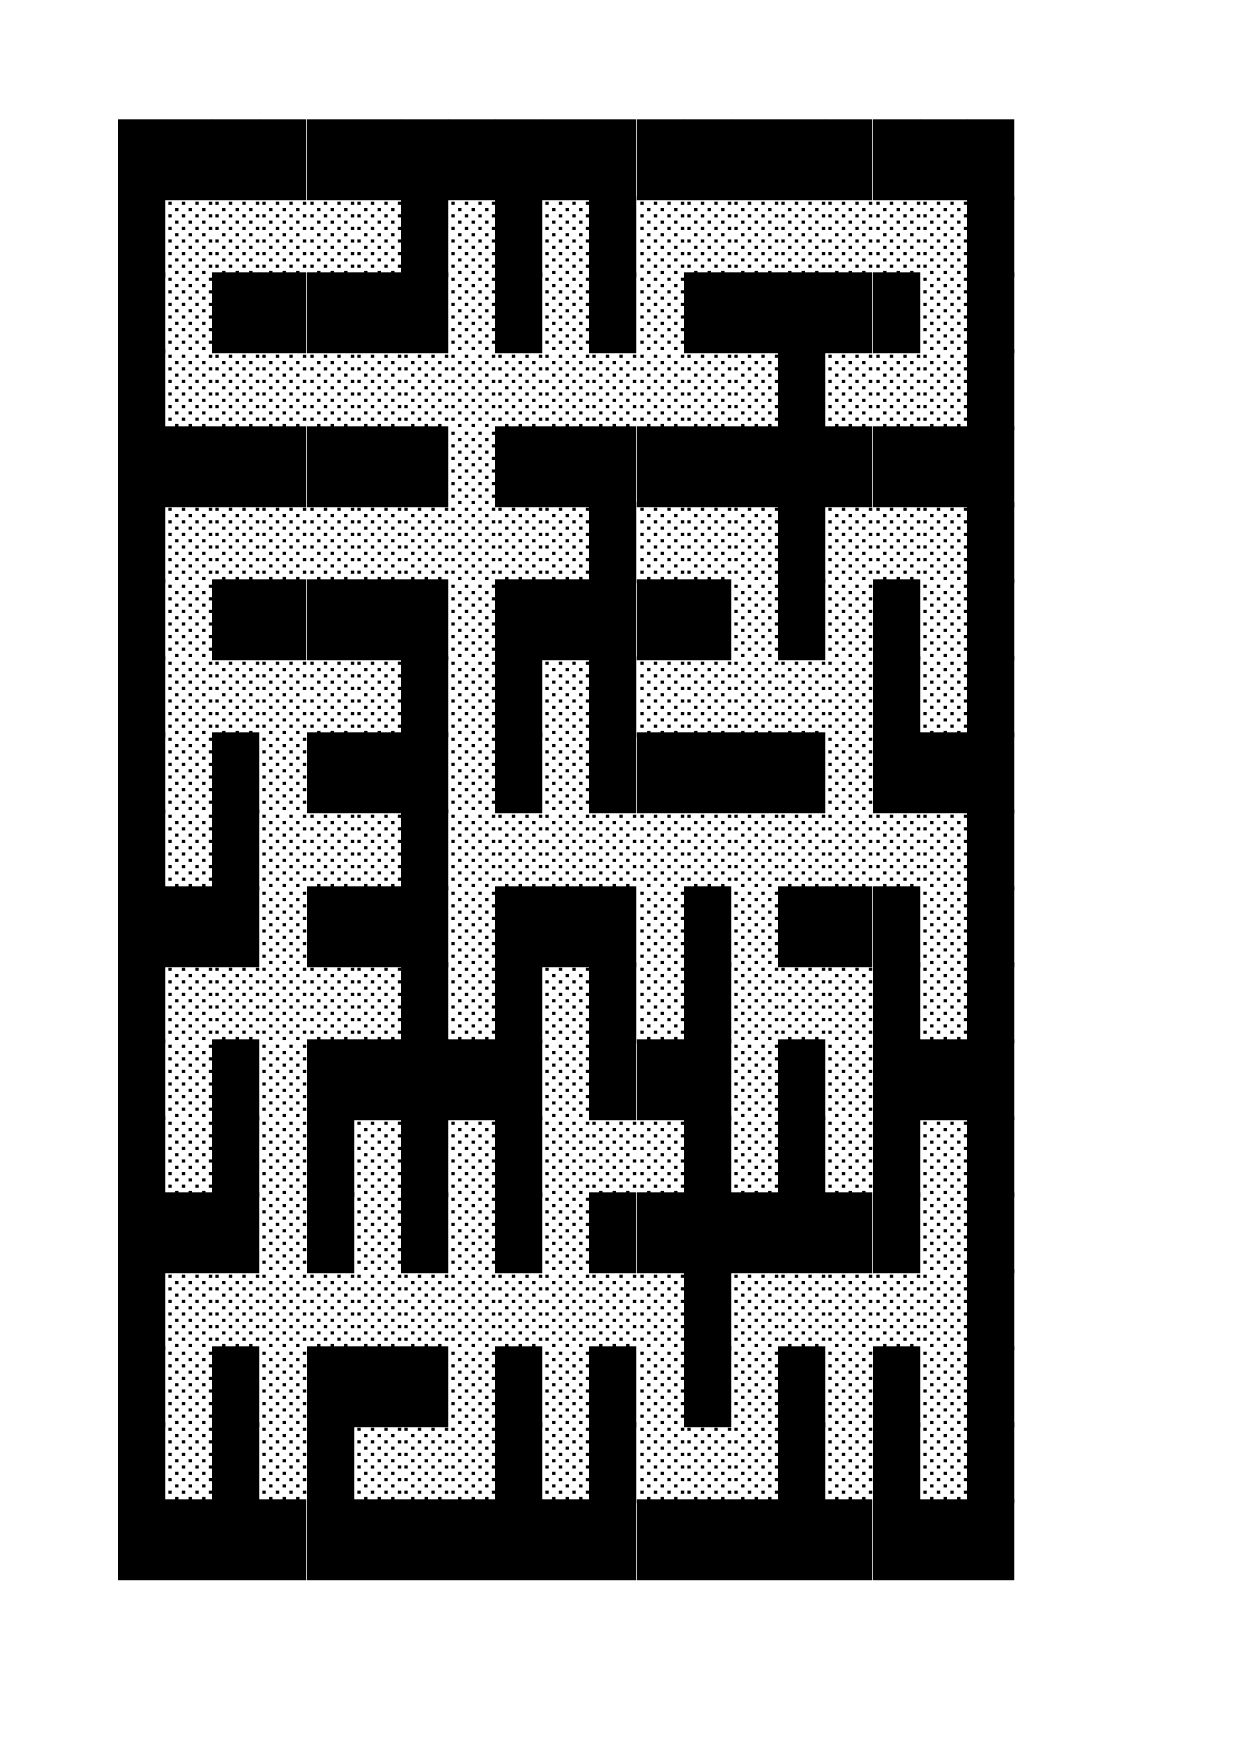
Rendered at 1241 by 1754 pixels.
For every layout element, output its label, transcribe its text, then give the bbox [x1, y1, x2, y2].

text █░░░░░█░█░█░░░░░█░█ [542, 660, 589, 731]
text █░░░░░░░░░█░░░█░░░█ [636, 501, 778, 578]
text █░█░███░█░█░█░█░█░█ [442, 1345, 505, 1421]
text █░█░█░░░█░█░░░█░█░█ [825, 1421, 873, 1498]
text █░░░░░░░░░█░░░█░░░█ [165, 501, 589, 578]
text █░░░░░█░█░█░░░░░░░█ [636, 195, 967, 271]
text █░█████░█████░█░█░█ [914, 578, 967, 655]
text █░░░░░█░█░█░█░░░█░█ [636, 961, 684, 1038]
text █░░░░░░░░░░░█░░░░░█ [731, 1268, 967, 1345]
text █░█░███░█░█████░███ [819, 731, 873, 808]
text █░█░░░█░░░░░░░░░░░█ [165, 808, 212, 885]
text █░░░░░█░█░█░░░░░█░█ [920, 655, 967, 731]
text █░░░░░█░█░█░░░░░░░█ [542, 200, 589, 271]
text █░░░░░█░█░█░░░░░█░█ [1014, 655, 1122, 731]
text █░█░█░░░█░█░░░█░█░█ [636, 1421, 778, 1498]
text █░█░███░█░█████░███ [1014, 731, 1122, 808]
text █░█░█░░░█░█░░░█░█░█ [920, 1421, 967, 1498]
text █░█████░█░█░█████░█ [636, 271, 694, 348]
text █░█░███░█░█░█░█░█░█ [253, 1345, 317, 1421]
text █░█░███░█░█░█░█░█░█ [914, 1345, 967, 1421]
text █░█░███░█░█░█░█░█░█ [1014, 1345, 1122, 1421]
text █░█░█████░███░█░███ [1014, 1038, 1122, 1115]
text ███░█░█░█░███████░█ [354, 1191, 401, 1268]
text █░█░█░░░█░█░░░█░█░█ [165, 1421, 212, 1498]
text ███░█░█░█░███████░█ [1014, 1191, 1122, 1268]
text █░█████░█░█░█████░█ [448, 271, 495, 348]
text █░░░░░█░█░█░░░░░█░█ [636, 655, 873, 731]
text █░█░█████░███░█░███ [165, 1038, 222, 1115]
text ███░█░█░█░███████░█ [259, 1191, 307, 1268]
text █░█░░░█░░░░░░░░░░░█ [448, 808, 967, 885]
text █░█░███░█░█░█░█░█░█ [165, 1345, 222, 1421]
text ███████░███████████ [442, 425, 505, 501]
text █░░░░░░░░░█░░░█░░░█ [825, 501, 967, 578]
text ███░███░███░█░███░█ [259, 885, 317, 961]
text █░█░░░█░░░░░░░░░░░█ [1014, 808, 1122, 885]
text █░█░█░█░█░░░█░█░█░█ [731, 1115, 778, 1191]
text █░█░█████░███░█░███ [542, 1038, 589, 1115]
text █░░░░░░░░░░░░░█░░░█ [825, 348, 967, 425]
text █░░░░░█░█░█░█░░░█░█ [731, 961, 873, 1038]
text █░░░░░█░█░█░█░░░█░█ [1014, 961, 1122, 1038]
text ███░███░███░█░███░█ [448, 885, 505, 961]
text █░░░░░░░░░░░█░░░░░█ [165, 1268, 684, 1345]
text █░█████░█████░█░█░█ [725, 578, 778, 655]
text █░█░█░█░█░░░█░█░█░█ [448, 1120, 495, 1191]
text ███░███░███░█░███░█ [630, 885, 694, 961]
text █░█░█░█░█░░░█░█░█░█ [259, 1115, 307, 1191]
text █░░░░░█░█░█░░░░░█░█ [165, 655, 401, 731]
text ███████████████████ [118, 118, 1122, 195]
text █░█░███░█░█████░███ [165, 731, 222, 808]
text █░█░█░░░█░█░░░█░█░█ [1014, 1421, 1122, 1498]
text █░█░█████░███░█░███ [731, 1038, 788, 1115]
text █░█░███░█░█░█░█░█░█ [731, 1345, 788, 1421]
text ███░███░███░█░███░█ [725, 885, 788, 961]
text █░░░░░█░█░█░░░░░█░█ [448, 655, 495, 731]
text █░█░█░█░█░░░█░█░█░█ [920, 1120, 967, 1191]
text █░█░█░█░█░░░█░█░█░█ [542, 1115, 684, 1191]
text █░█░█████░███░█░███ [253, 1038, 317, 1115]
text █░█████░█████░█░█░█ [1014, 578, 1122, 655]
text █░░░░░█░█░█░░░░░░░█ [165, 195, 401, 271]
text █░█░█░█░█░░░█░█░█░█ [825, 1115, 873, 1191]
text █░░░░░█░█░█░█░░░█░█ [448, 961, 495, 1038]
text █░█░███░█░█████░███ [448, 731, 495, 808]
text ███████████████████ [1014, 1498, 1122, 1575]
text █░█░█░░░█░█░░░█░█░█ [354, 1421, 495, 1498]
text █░░░░░░░░░░░█░░░░░█ [1014, 1268, 1122, 1345]
text █░█░███░█░█░█░█░█░█ [819, 1345, 883, 1421]
text █░█░░░█░░░░░░░░░░░█ [259, 808, 401, 885]
text █░█░█░█░█░░░█░█░█░█ [165, 1115, 212, 1191]
text █░█░███░█░█████░███ [253, 731, 317, 808]
text ███░███░███░█░███░█ [1014, 885, 1122, 961]
text █░█████░█████░█░█░█ [825, 578, 883, 655]
text █░░░░░░░░░░░░░█░░░█ [165, 348, 778, 425]
text █░█░█░░░█░█░░░█░█░█ [259, 1421, 307, 1498]
text █░░░░░█░█░█░█░░░█░█ [165, 961, 401, 1038]
text █░█░█░░░█░█░░░█░█░█ [542, 1421, 589, 1498]
text █░░░░░█░█░█░█░░░█░█ [920, 961, 967, 1038]
text █░█████░█░█░█████░█ [165, 271, 222, 348]
text ███████░███████████ [1014, 425, 1122, 501]
text ███░█░█░█░███████░█ [448, 1191, 495, 1268]
text █░█████░█░█░█████░█ [1014, 271, 1122, 348]
text █░░░░░█░█░█░░░░░░░█ [448, 200, 495, 271]
text █░█░█░█░█░░░█░█░█░█ [354, 1120, 401, 1191]
text █░█████░█░█░█████░█ [914, 271, 967, 348]
text █░░░░░█░█░█░█░░░█░█ [542, 967, 589, 1038]
text █░█░█░█░█░░░█░█░█░█ [1014, 1115, 1122, 1191]
text █░░░░░░░░░░░░░█░░░█ [1014, 348, 1122, 425]
text █░█░███░█░█████░███ [542, 731, 589, 808]
text █░█████░█████░█░█░█ [442, 578, 505, 655]
text ███░█░█░█░███████░█ [920, 1191, 967, 1268]
text █░░░░░░░░░█░░░█░░░█ [1014, 501, 1122, 578]
text █░█░███░█░█░█░█░█░█ [630, 1345, 684, 1421]
text █░█░███░█░█░█░█░█░█ [536, 1345, 599, 1421]
text █░█████░█░█░█████░█ [542, 271, 589, 348]
text █░█████░█████░█░█░█ [165, 578, 222, 655]
text █░█░█████░███░█░███ [819, 1038, 873, 1115]
text ███░███░███░█░███░█ [914, 885, 967, 961]
text █░░░░░█░█░█░░░░░░░█ [1014, 195, 1122, 271]
text ███░█░█░█░███████░█ [542, 1191, 599, 1268]
